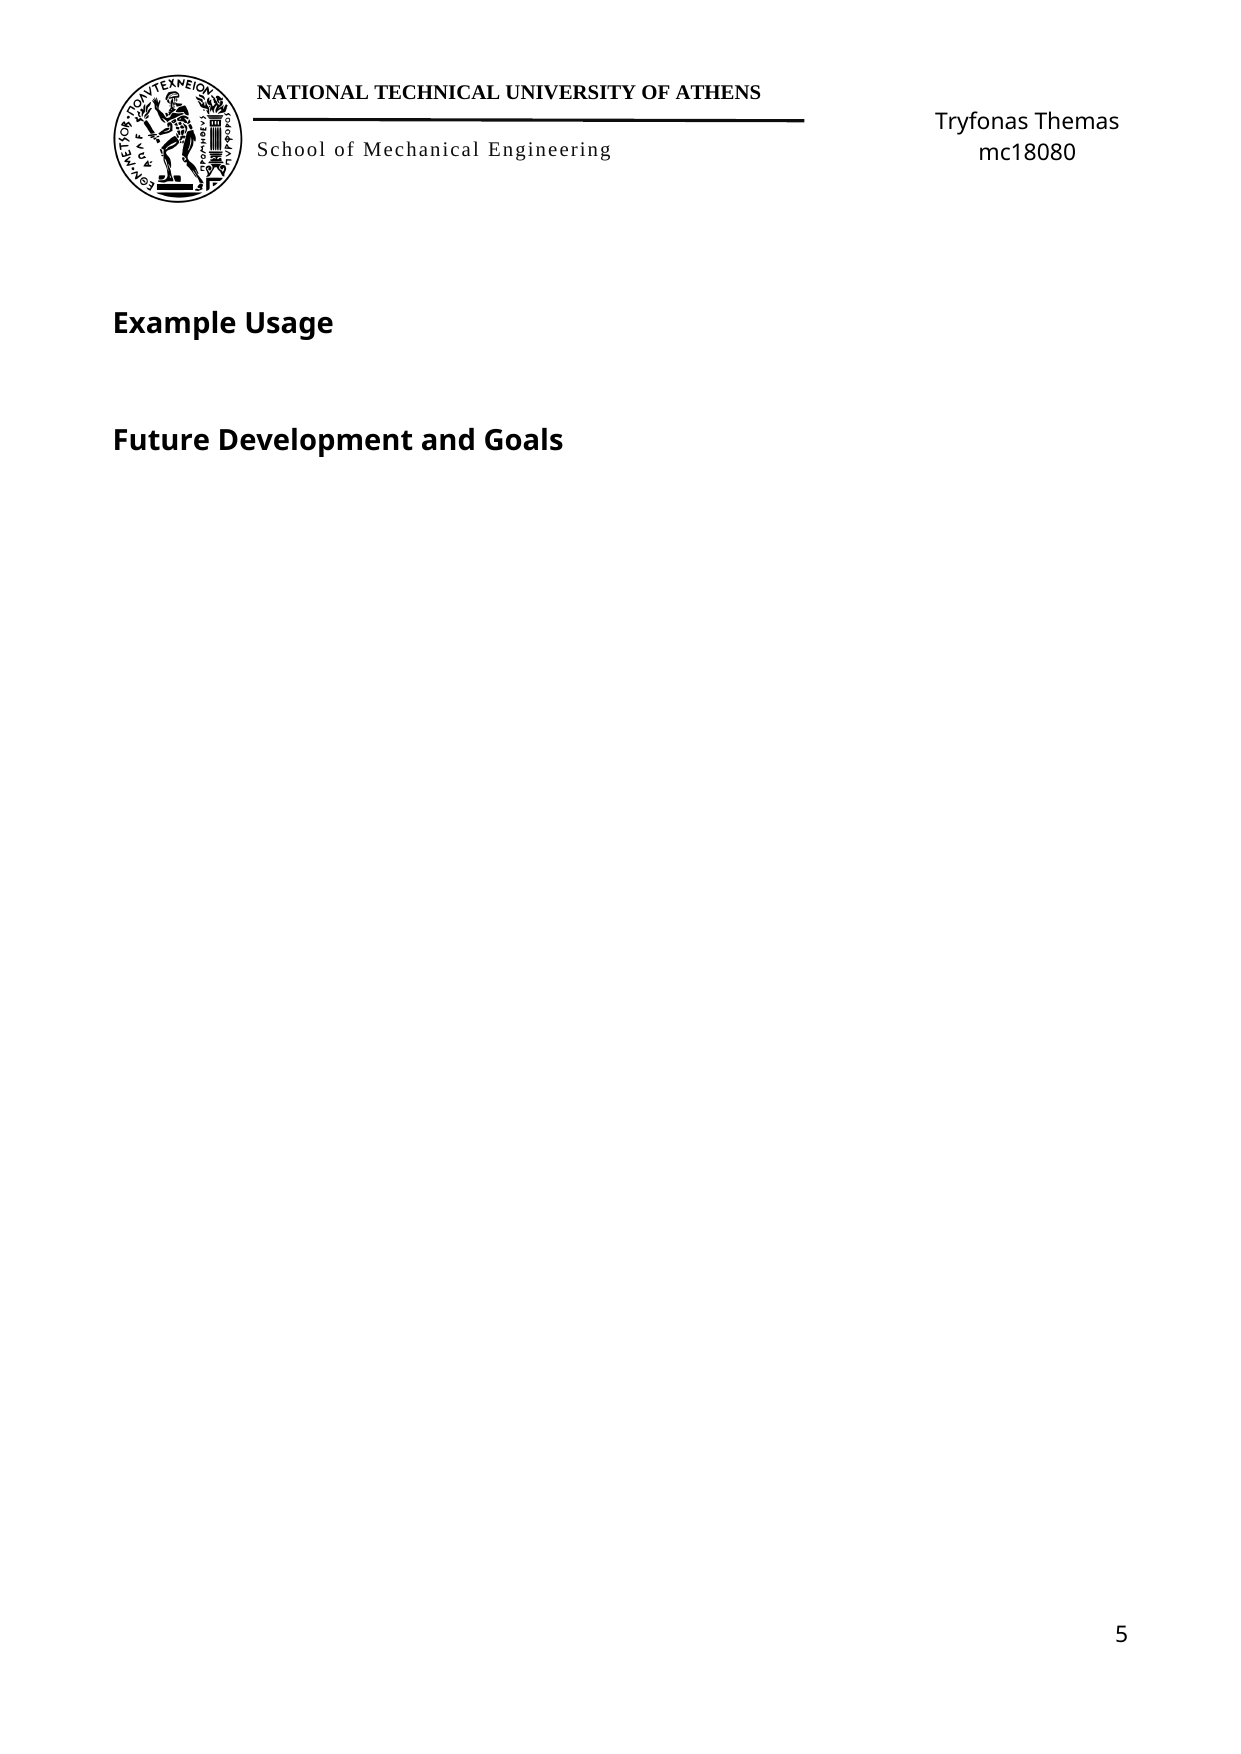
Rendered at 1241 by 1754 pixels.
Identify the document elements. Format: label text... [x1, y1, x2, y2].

subtitle Example Usage [112, 302, 1128, 342]
picture [112, 73, 244, 204]
subtitle Future Development and Goals [112, 419, 1128, 458]
